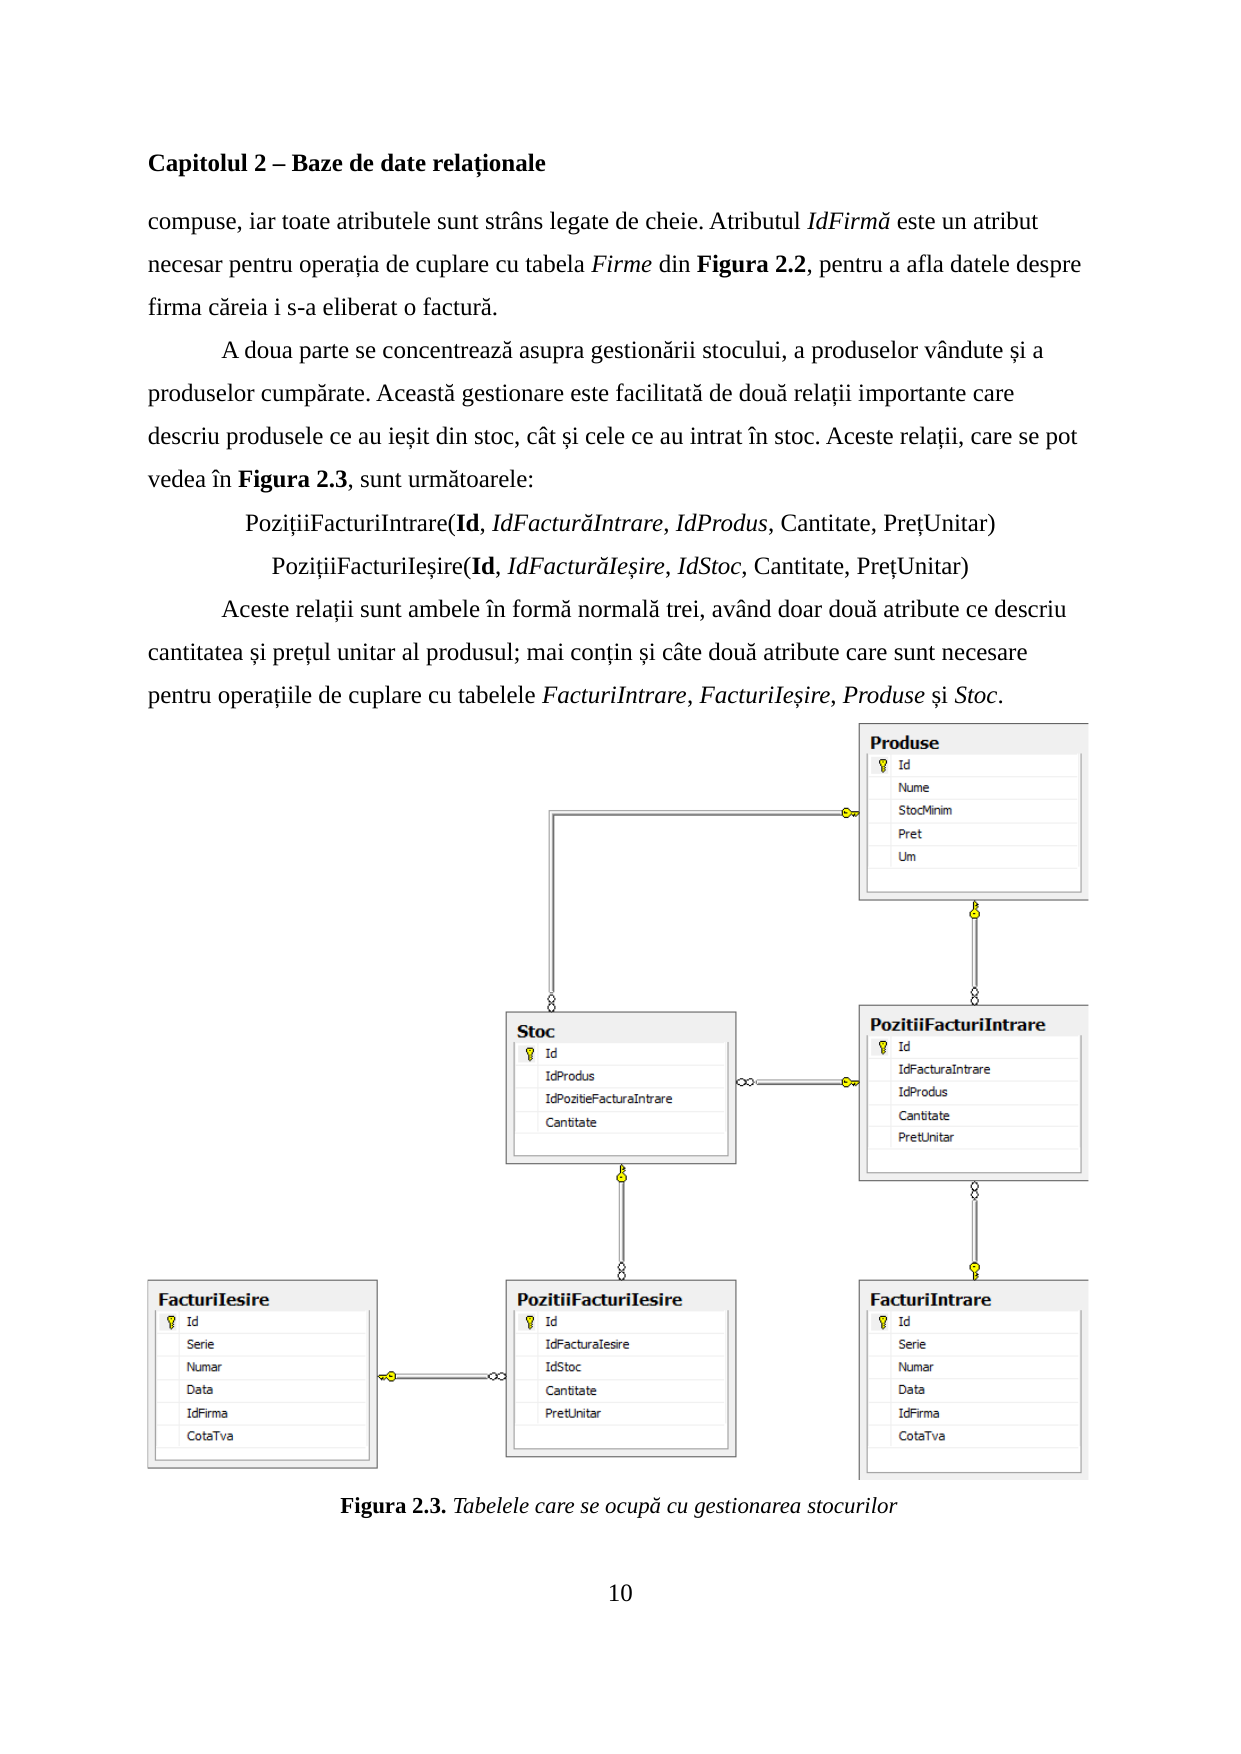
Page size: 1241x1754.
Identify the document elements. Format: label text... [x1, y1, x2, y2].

text Aceste relații sunt ambele în formă normală trei, având doar două atribute ce descriu cantitatea și prețul unitar al produsul; mai conțin și câte două atribute care sunt necesare pentru operațiile de cuplare cu tabelele FacturiIntrare, FacturiIeșire, Produse și Stoc. [148, 594, 1093, 709]
picture [147, 723, 1093, 1480]
text PozițiiFacturiIntrare(Id, IdFacturăIntrare, IdProdus, Cantitate, PrețUnitar) [148, 508, 1093, 536]
text compuse, iar toate atributele sunt strâns legate de cheie. Atributul IdFirmă este un atribut necesar pentru operația de cuplare cu tabela Firme din Figura 2.2, pentru a afla datele despre firma căreia i s-a eliberat o factură. [148, 206, 1093, 321]
text PozițiiFacturiIeșire(Id, IdFacturăIeșire, IdStoc, Cantitate, PrețUnitar) [148, 551, 1093, 579]
text Figura 2.3. Tabelele care se ocupă cu gestionarea stocurilor [148, 1480, 1093, 1519]
text A doua parte se concentrează asupra gestionării stocului, a produselor vândute și a produselor cumpărate. Această gestionare este facilitată de două relații importante care descriu produsele ce au ieșit din stoc, cât și cele ce au intrat în stoc. Aceste relații, care se pot vedea în Figura 2.3, sunt următoarele: [148, 335, 1093, 493]
